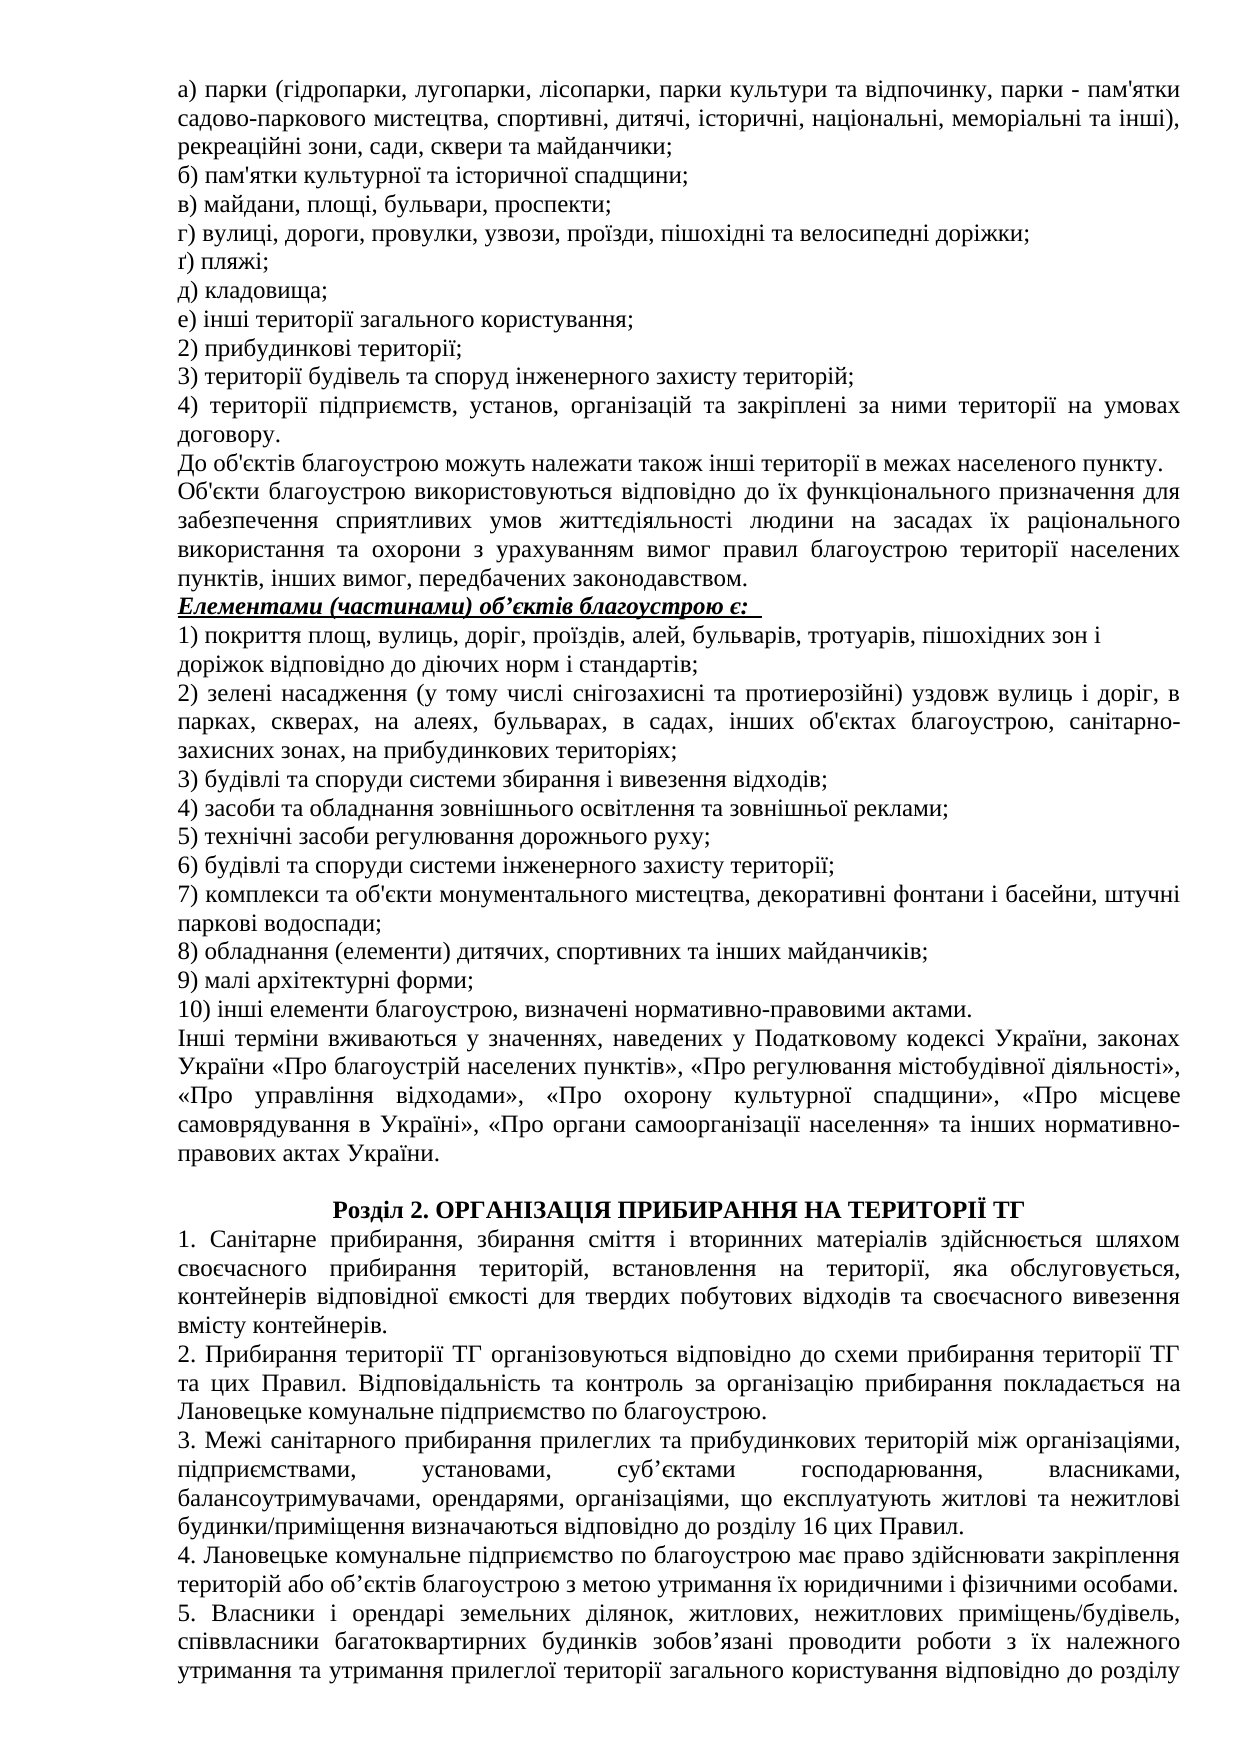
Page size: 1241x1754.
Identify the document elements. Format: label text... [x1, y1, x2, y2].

text Інші терміни вживаються у значеннях, наведених у Податковому кодексі України, законах України «Про благоустрій населених пунктів», «Про регулювання містобудівної діяльності», «Про управління відходами», «Про охорону культурної спадщини», «Про місцеве самоврядування в Україні», «Про органи самоорганізації населення» та інших нормативно-правових актах України. [177, 1023, 1181, 1166]
text 2. Прибирання території ТГ організовуються відповідно до схеми прибирання території ТГ та цих Правил. Відповідальність та контроль за організацію прибирання покладається на Лановецьке комунальне підприємство по благоустрою. [177, 1339, 1181, 1425]
text 3. Межі санітарного прибирання прилеглих та прибудинкових територій між організаціями, підприємствами, установами, суб’єктами господарювання, власниками, балансоутримувачами, орендарями, організаціями, що експлуатують житлові та нежитлові будинки/приміщення визначаються відповідно до розділу 16 цих Правил. [177, 1425, 1181, 1540]
text 4. Лановецьке комунальне підприємство по благоустрою має право здійснювати закріплення територій або об’єктів благоустрою з метою утримання їх юридичними і фізичними особами. [177, 1540, 1181, 1598]
text б) пам'ятки культурної та історичної спадщини; [177, 160, 1181, 189]
text Об'єкти благоустрою використовуються відповідно до їх функціонального призначення для забезпечення сприятливих умов життєдіяльності людини на засадах їх раціонального використання та охорони з урахуванням вимог правил благоустрою території населених пунктів, інших вимог, передбачених законодавством. [177, 476, 1181, 591]
text д) кладовища; [177, 275, 1181, 304]
text а) парки (гідропарки, лугопарки, лісопарки, парки культури та відпочинку, парки - пам'ятки садово-паркового мистецтва, спортивні, дитячі, історичні, національні, меморіальні та інші), рекреаційні зони, сади, сквери та майданчики; [177, 74, 1181, 160]
text 4) території підприємств, установ, організацій та закріплені за ними території на умовах договору. [177, 390, 1181, 448]
text 10) інші елементи благоустрою, визначені нормативно-правовими актами. [177, 994, 1181, 1023]
text Розділ 2. ОРГАНІЗАЦІЯ ПРИБИРАННЯ НА ТЕРИТОРІЇ ТГ [177, 1195, 1181, 1224]
text 9) малі архітектурні форми; [177, 965, 1181, 994]
text 2) прибудинкові території; [177, 333, 1181, 361]
text г) вулиці, дороги, провулки, узвози, проїзди, пішохідні та велосипедні доріжки; [177, 218, 1181, 246]
text 2) зелені насадження (у тому числі снігозахисні та протиерозійні) уздовж вулиць і доріг, в парках, скверах, на алеях, бульварах, в садах, інших об'єктах благоустрою, санітарно-захисних зонах, на прибудинкових територіях; [177, 678, 1181, 764]
text 7) комплекси та об'єкти монументального мистецтва, декоративні фонтани і басейни, штучні паркові водоспади; [177, 879, 1181, 936]
text 6) будівлі та споруди системи інженерного захисту території; [177, 850, 1181, 879]
text в) майдани, площі, бульвари, проспекти; [177, 189, 1181, 218]
text 1) покриття площ, вулиць, доріг, проїздів, алей, бульварів, тротуарів, пішохідних зон і доріжок відповідно до діючих норм і стандартів; [177, 620, 1181, 678]
text 3) будівлі та споруди системи збирання і вивезення відходів; [177, 764, 1181, 793]
text До об'єктів благоустрою можуть належати також інші території в межах населеного пункту. [177, 448, 1181, 476]
text 4) засоби та обладнання зовнішнього освітлення та зовнішньої реклами; [177, 793, 1181, 821]
text Елементами (частинами) об’єктів благоустрою є: [177, 591, 1181, 620]
text 8) обладнання (елементи) дитячих, спортивних та інших майданчиків; [177, 936, 1181, 965]
text 5. Власники і орендарі земельних ділянок, житлових, нежитлових приміщень/будівель, співвласники багатоквартирних будинків зобов’язані проводити роботи з їх належного утримання та утримання прилеглої території загального користування відповідно до розділу [177, 1598, 1181, 1684]
text 5) технічні засоби регулювання дорожнього руху; [177, 821, 1181, 850]
text 3) території будівель та споруд інженерного захисту територій; [177, 361, 1181, 390]
text ґ) пляжі; [177, 246, 1181, 275]
text 1. Санітарне прибирання, збирання сміття і вторинних матеріалів здійснюється шляхом своєчасного прибирання територій, встановлення на території, яка обслуговується, контейнерів відповідної ємкості для твердих побутових відходів та своєчасного вивезення вмісту контейнерів. [177, 1224, 1181, 1339]
text е) інші території загального користування; [177, 304, 1181, 333]
